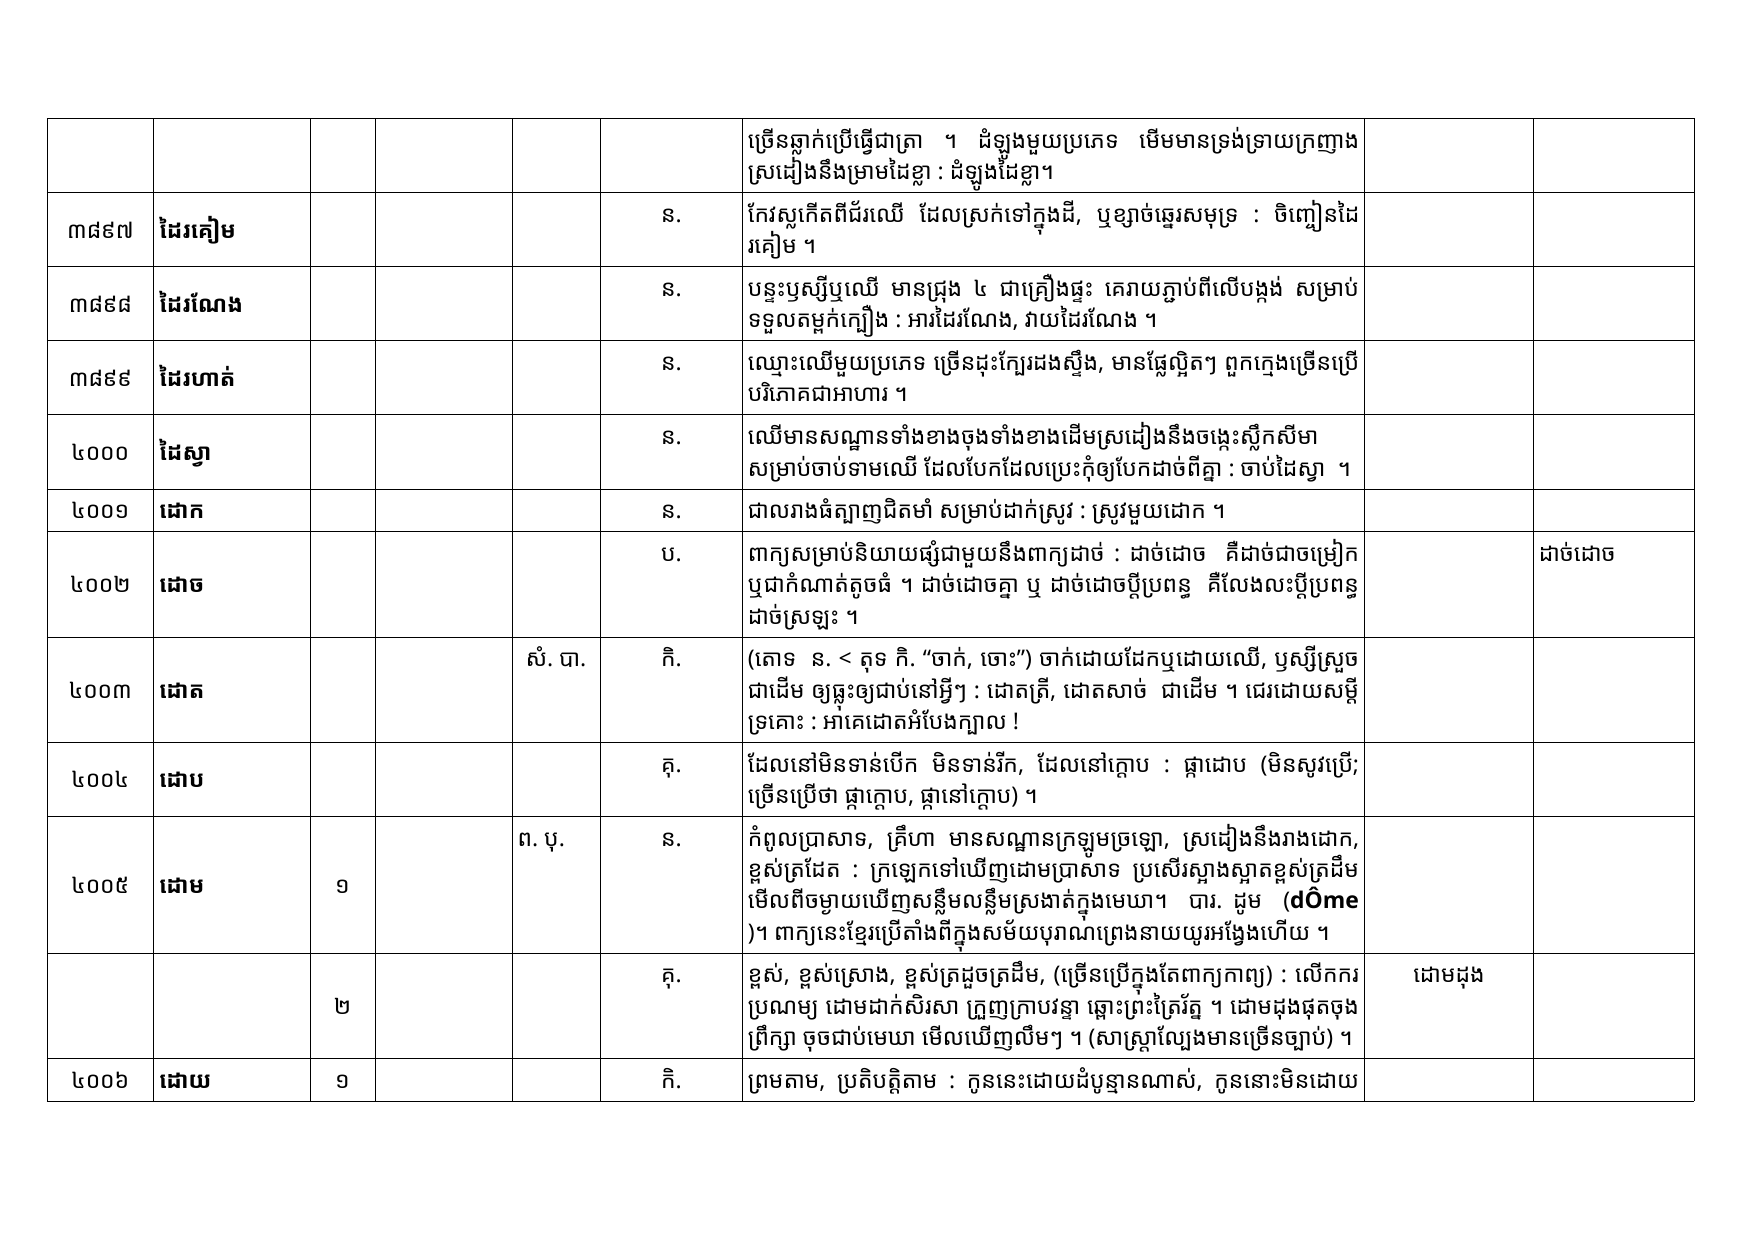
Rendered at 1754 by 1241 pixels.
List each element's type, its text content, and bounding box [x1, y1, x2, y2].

table_cell ប. [601, 532, 742, 637]
table_cell [1534, 817, 1694, 952]
table_cell [311, 532, 375, 637]
table_cell [376, 193, 512, 266]
table_cell [311, 638, 375, 742]
table_cell ពាក្យ​សម្រាប់​និយាយ​ផ្សំ​ជា​មួយ​នឹង​ពាក្យ​ដាច់ : ដាច់​ដោច គឺ​ដាច់​ជា​ចម្រៀក ឬ​ជា​កំណាត់​តូច​ធំ ។ ដាច់​ដោច​គ្នា ឬ ដាច់​ដោច​ប្ដី​ប្រពន្ធ គឺ​លែង​លះ​ប្ដី​ប្រពន្ធ​ដាច់​ស្រឡះ ។ [743, 532, 1364, 637]
table_cell [311, 743, 375, 816]
table_cell ដៃ​ស្វា [154, 415, 310, 488]
table_cell [311, 267, 375, 340]
table_cell [311, 193, 375, 266]
table_cell [376, 954, 512, 1058]
table_cell ច្រើន​ឆ្លាក់​ប្រើ​ធ្វើ​ជា​ត្រា ។ ដំឡូង​មួយ​ប្រភេទ មើម​មាន​ទ្រង់ទ្រាយ​ក្រញាង ស្រដៀង​នឹង​ម្រាម​ដៃ​ខ្លា : ដំឡូង​ដៃ​ខ្លា។ [743, 119, 1364, 192]
table_cell ១ [311, 1059, 375, 1101]
table_cell ដៃ​រគៀម [154, 193, 310, 266]
table_cell [1534, 415, 1694, 488]
table_cell [1534, 119, 1694, 192]
table_cell ដៃ​រណែង [154, 267, 310, 340]
table_cell [311, 119, 375, 192]
table_cell [1365, 532, 1533, 637]
table_cell សំ. បា. [513, 638, 600, 742]
table_cell [513, 267, 600, 340]
table_cell ដោមដុង [1365, 954, 1533, 1058]
table_cell [1365, 817, 1533, 952]
table_cell [376, 490, 512, 531]
table_cell ដោយ [154, 1059, 310, 1101]
table_cell ន. [601, 415, 742, 488]
table_cell ន. [601, 341, 742, 414]
table_cell ជាល​រាង​ធំ​ត្បាញ​ជិត​មាំ សម្រាប់​ដាក់​ស្រូវ : ស្រូវ​មួយ​ដោក ។ [743, 490, 1364, 531]
table_cell [376, 415, 512, 488]
table_cell ៤០០៥ [48, 817, 153, 952]
table_cell [376, 638, 512, 742]
table_cell [376, 119, 512, 192]
table_cell កិ. [601, 1059, 742, 1101]
table_cell (តោទ ន. < តុទ កិ. “ចាក់, ចោះ”) ចាក់​ដោយ​ដែក​ឬ​ដោយ​ឈើ, ឫស្សី​ស្រួច​ជាដើម ឲ្យ​ធ្លុះ​ឲ្យ​ជាប់​នៅ​អ្វី​ៗ : ដោត​ត្រី, ដោត​សាច់ ជាដើម ។ ជេរ​ដោយ​សម្ដី​ទ្រគោះ : អា​គេ​ដោត​អំបែង​ក្បាល ! [743, 638, 1364, 742]
table_cell ១ [311, 817, 375, 952]
table_cell [513, 532, 600, 637]
table_cell ន. [601, 193, 742, 266]
table_cell ៣៨៩៧ [48, 193, 153, 266]
table_cell កិ. [601, 638, 742, 742]
table_cell [1365, 415, 1533, 488]
table_cell ៣៨៩៩ [48, 341, 153, 414]
table_cell [513, 341, 600, 414]
table_cell ៣៨៩៨ [48, 267, 153, 340]
table_cell [1534, 954, 1694, 1058]
table_cell [1365, 490, 1533, 531]
table_cell ដោម [154, 817, 310, 952]
table_cell [311, 415, 375, 488]
table_cell [513, 743, 600, 816]
table_cell [1365, 267, 1533, 340]
table_cell ៤០០៣ [48, 638, 153, 742]
table_cell [513, 954, 600, 1058]
table_cell [513, 1059, 600, 1101]
table_cell ន. [601, 267, 742, 340]
table_cell ៤០០០ [48, 415, 153, 488]
table_cell [376, 817, 512, 952]
table_cell [311, 341, 375, 414]
table_cell [311, 490, 375, 531]
table_cell [154, 119, 310, 192]
table_cell [48, 954, 153, 1058]
table_cell ៤០០១ [48, 490, 153, 531]
table_cell គុ. [601, 743, 742, 816]
table_cell ព្រម​តាម, ប្រតិបត្តិ​តាម : កូន​នេះ​ដោយ​ដំបូន្មាន​ណាស់, កូន​នោះ​មិន​ដោយ​ដំបូន្មាន​សោះ ។ ជាប់​តាម, ជាប់​ទៅ​ជាមួយ : អ្នក​រើ​យក​អីវ៉ាន់​ទៅ ដោយ​ទាំង​សំពត់​ហូល​របស់​ខ្ញុំ​មួយ​ទៅ​ផង។ សេព​មេថុន​ធម្ម, ធ្វើ​សេវនកិច្ច, រួម​សង្វាស, រួម​ប្រវេណី : គោ​ដោយ​ញី​ឈ្មោល ។ ស្រឡាញ់​ស្នេហ៍​ស្និទ្ធ : បង​ឯង​នេះ គ្មាន​ស្រី​ណា​គេ​ដោយ​ទេ ! [743, 1059, 1364, 1101]
table_cell [376, 267, 512, 340]
table_cell [1365, 638, 1533, 742]
table_cell ២ [311, 954, 375, 1058]
table_cell ៤០០៦ [48, 1059, 153, 1101]
table_cell [376, 1059, 512, 1101]
table_cell [376, 341, 512, 414]
table_cell [513, 490, 600, 531]
table_cell កែវ​ស្ល​កើត​ពី​ជ័រ​ឈើ ដែល​ស្រក់​ទៅ​ក្នុង​ដី, ឬ​ខ្សាច់​ឆ្នេរ​សមុទ្រ : ចិញ្ចៀន​ដៃ​រគៀម ។ [743, 193, 1364, 266]
table_cell ដៃ​រហាត់ [154, 341, 310, 414]
table_cell [154, 954, 310, 1058]
table_cell [376, 532, 512, 637]
table_cell [1365, 119, 1533, 192]
table_cell [376, 743, 512, 816]
table_cell គុ. [601, 954, 742, 1058]
table_cell [601, 119, 742, 192]
table_cell ដោត [154, 638, 310, 742]
table_cell ឈ្មោះ​ឈើ​មួយ​ប្រភេទ ច្រើន​ដុះ​ក្បែរ​ដង​ស្ទឹង, មាន​ផ្លែ​ល្អិត​ៗ ពួក​ក្មេង​ច្រើន​ប្រើ​បរិភោគ​ជា​អាហារ ។ [743, 341, 1364, 414]
table_cell [1534, 490, 1694, 531]
table_cell [1365, 341, 1533, 414]
table_cell [1534, 341, 1694, 414]
table_cell [48, 119, 153, 192]
table_cell ព. បុ. [513, 817, 600, 952]
table_cell ៤០០២ [48, 532, 153, 637]
table_cell ដោប [154, 743, 310, 816]
table_cell [513, 193, 600, 266]
table_cell ៤០០៤ [48, 743, 153, 816]
table_cell [1534, 193, 1694, 266]
table_cell ដោច [154, 532, 310, 637]
table_cell ន. [601, 817, 742, 952]
table_cell ឈើ​មាន​សណ្ឋាន​ទាំង​ខាង​ចុង​ទាំង​ខាង​ដើម​ស្រដៀង​នឹង​ចង្កេះ​ស្លឹក​សីមា សម្រាប់​ចាប់​ទាម​ឈើ ដែល​បែក​ដែល​ប្រេះ​កុំ​ឲ្យ​បែក​ដាច់​ពី​គ្នា : ចាប់​ដៃ​ស្វា ។ [743, 415, 1364, 488]
table_cell ដាច់ដោច [1534, 532, 1694, 637]
table_cell ខ្ពស់, ខ្ពស់​ស្រោង, ខ្ពស់​ត្រដួចត្រដឹម, (ច្រើន​ប្រើ​ក្នុង​តែ​ពាក្យ​កាព្យ) : លើក​ករ​ប្រណម្យ ដោម​ដាក់​សិរសា ក្រួញ​ក្រាប​វន្ទា ឆ្ពោះ​ព្រះ​ត្រៃ​រ័ត្ន ។ ដោម​ដុង​ផុត​ចុង​ព្រឹក្សា ចុច​ជាប់​មេឃា មើល​ឃើញ​លឹម​ៗ ។ (សាស្ត្រា​ល្បែង​មាន​ច្រើន​ច្បាប់) ។ [743, 954, 1364, 1058]
table_cell [1365, 193, 1533, 266]
table_cell ដោក [154, 490, 310, 531]
table_cell [513, 415, 600, 488]
table_cell ដែល​នៅ​មិន​ទាន់​បើក មិន​ទាន់​រីក, ដែល​នៅ​ក្ដោប : ផ្កា​ដោប (មិន​សូវ​ប្រើ; ច្រើន​ប្រើ​ថា ផ្កា​ក្ដោប, ផ្កា​នៅ​ក្ដោប) ។ [743, 743, 1364, 816]
table_cell [513, 119, 600, 192]
table_cell [1534, 267, 1694, 340]
table_cell [1365, 1059, 1533, 1101]
table_cell បន្ទះ​ឫស្សី​ឬ​ឈើ មាន​ជ្រុង ៤ ជា​គ្រឿង​ផ្ទះ គេ​រាយ​ភ្ជាប់​ពី​លើ​បង្កង់ សម្រាប់​ទទួល​តម្ពក់​ក្បឿង : អារ​ដៃ​រណែង, វាយ​ដៃ​រណែង ។ [743, 267, 1364, 340]
table_cell [1365, 743, 1533, 816]
table_cell កំពូល​ប្រាសាទ, គ្រឹហា មាន​សណ្ឋាន​ក្រឡូម​ច្រឡោ, ស្រដៀង​នឹង​រាង​ដោក, ខ្ពស់​ត្រដែត : ក្រឡេក​ទៅ​ឃើញ​ដោម​ប្រាសាទ ប្រសើរ​ស្អាងស្អាត​ខ្ពស់​ត្រដឹម មើល​ពី​ចម្ងាយ​ឃើញ​សន្លឹម​លន្លឹម​ស្រងាត់​ក្នុង​មេឃា។ បារ. ដូម (dÔme )។ ពាក្យ​នេះ​ខ្មែរ​ប្រើ​តាំង​ពី​ក្នុង​សម័យ​បុរាណ​ព្រេងនាយ​យូរ​អង្វែង​ហើយ ។ [743, 817, 1364, 952]
table_cell [1534, 743, 1694, 816]
table_cell [1534, 638, 1694, 742]
table_cell ន. [601, 490, 742, 531]
table_cell [1534, 1059, 1694, 1101]
